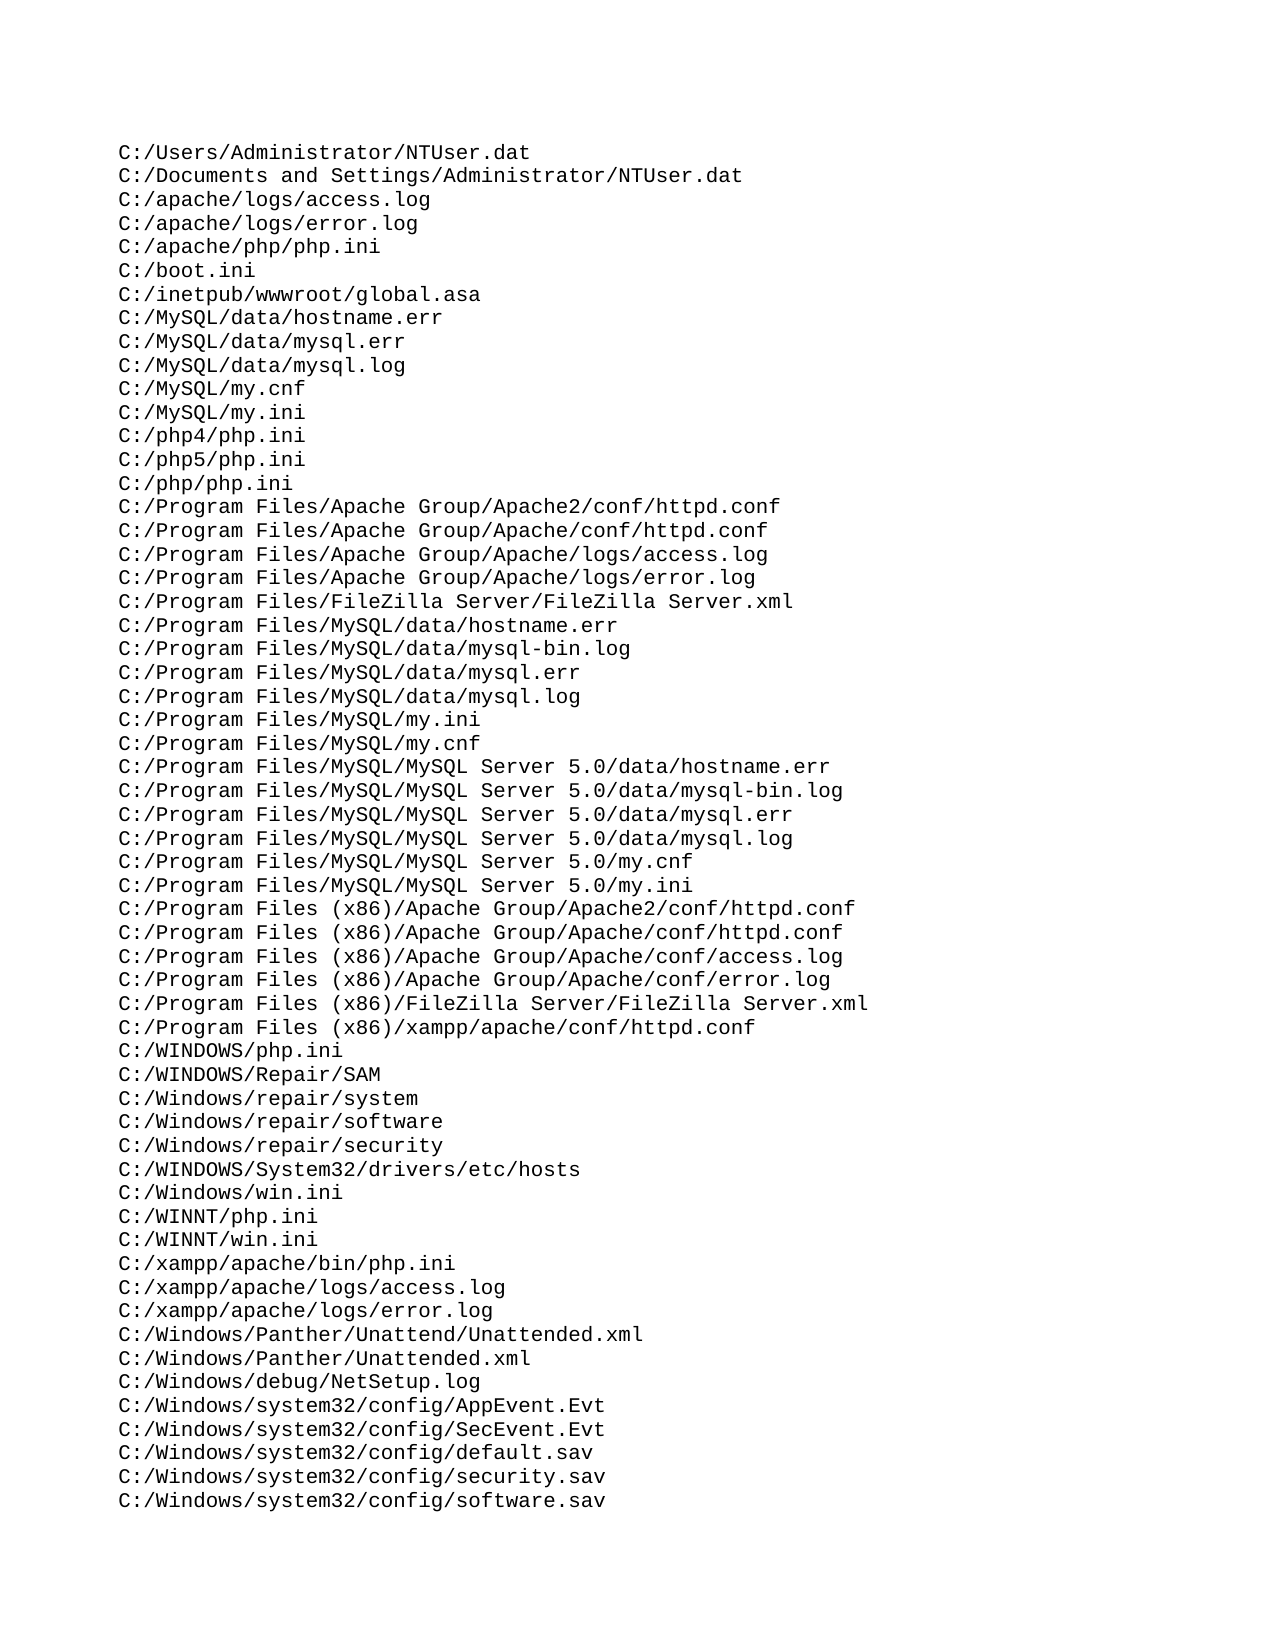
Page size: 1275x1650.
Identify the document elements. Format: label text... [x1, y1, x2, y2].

text C:/WINDOWS/Repair/SAM [118, 1064, 1157, 1088]
text C:/Program Files/MySQL/my.cnf [118, 733, 1157, 757]
text C:/php4/php.ini [118, 426, 1157, 449]
text C:/boot.ini [118, 260, 1157, 284]
text C:/Windows/system32/config/software.sav [118, 1489, 1157, 1513]
text C:/Program Files (x86)/xampp/apache/conf/httpd.conf [118, 1017, 1157, 1040]
text C:/Program Files (x86)/FileZilla Server/FileZilla Server.xml [118, 993, 1157, 1017]
text C:/Windows/system32/config/AppEvent.Evt [118, 1395, 1157, 1419]
text C:/WINNT/php.ini [118, 1206, 1157, 1229]
text C:/Program Files (x86)/Apache Group/Apache/conf/access.log [118, 946, 1157, 969]
text C:/php/php.ini [118, 473, 1157, 496]
text C:/Windows/repair/software [118, 1111, 1157, 1135]
text C:/apache/logs/access.log [118, 189, 1157, 213]
text C:/WINDOWS/php.ini [118, 1040, 1157, 1064]
text C:/Windows/win.ini [118, 1182, 1157, 1206]
text C:/Program Files/MySQL/data/mysql.err [118, 662, 1157, 686]
text C:/Windows/Panther/Unattend/Unattended.xml [118, 1324, 1157, 1348]
text C:/Windows/system32/config/security.sav [118, 1466, 1157, 1489]
text C:/xampp/apache/logs/error.log [118, 1300, 1157, 1324]
text C:/Documents and Settings/Administrator/NTUser.dat [118, 165, 1157, 189]
text C:/Windows/debug/NetSetup.log [118, 1371, 1157, 1395]
text C:/MySQL/my.cnf [118, 378, 1157, 402]
text C:/Windows/repair/system [118, 1088, 1157, 1111]
text C:/Program Files/MySQL/MySQL Server 5.0/my.ini [118, 875, 1157, 898]
text C:/WINDOWS/System32/drivers/etc/hosts [118, 1158, 1157, 1182]
text C:/Windows/system32/config/default.sav [118, 1442, 1157, 1466]
text C:/Program Files/MySQL/my.ini [118, 709, 1157, 733]
text C:/apache/logs/error.log [118, 213, 1157, 236]
text C:/apache/php/php.ini [118, 236, 1157, 260]
text C:/inetpub/wwwroot/global.asa [118, 284, 1157, 307]
text C:/xampp/apache/logs/access.log [118, 1277, 1157, 1300]
text C:/Program Files/MySQL/data/mysql.log [118, 686, 1157, 709]
text C:/Program Files (x86)/Apache Group/Apache/conf/error.log [118, 969, 1157, 993]
text C:/php5/php.ini [118, 449, 1157, 473]
text C:/Windows/Panther/Unattended.xml [118, 1348, 1157, 1371]
text C:/Users/Administrator/NTUser.dat [118, 142, 1157, 165]
text C:/xampp/apache/bin/php.ini [118, 1253, 1157, 1277]
text C:/MySQL/data/hostname.err [118, 307, 1157, 331]
text C:/Program Files/MySQL/MySQL Server 5.0/data/mysql.log [118, 827, 1157, 851]
text C:/Windows/repair/security [118, 1135, 1157, 1158]
text C:/Program Files/MySQL/data/hostname.err [118, 615, 1157, 638]
text C:/Program Files/MySQL/MySQL Server 5.0/data/mysql.err [118, 804, 1157, 827]
text C:/Program Files (x86)/Apache Group/Apache2/conf/httpd.conf [118, 898, 1157, 922]
text C:/Program Files/MySQL/MySQL Server 5.0/my.cnf [118, 851, 1157, 875]
text C:/Program Files/MySQL/MySQL Server 5.0/data/hostname.err [118, 757, 1157, 780]
text C:/Program Files/Apache Group/Apache/conf/httpd.conf [118, 520, 1157, 544]
text C:/Program Files/MySQL/data/mysql-bin.log [118, 638, 1157, 662]
text C:/Program Files/Apache Group/Apache2/conf/httpd.conf [118, 496, 1157, 520]
text C:/Windows/system32/config/SecEvent.Evt [118, 1419, 1157, 1442]
text C:/Program Files/Apache Group/Apache/logs/access.log [118, 544, 1157, 567]
text C:/MySQL/data/mysql.log [118, 354, 1157, 378]
text C:/Program Files/MySQL/MySQL Server 5.0/data/mysql-bin.log [118, 780, 1157, 804]
text C:/WINNT/win.ini [118, 1229, 1157, 1253]
text C:/Program Files (x86)/Apache Group/Apache/conf/httpd.conf [118, 922, 1157, 946]
text C:/Program Files/Apache Group/Apache/logs/error.log [118, 567, 1157, 591]
text C:/MySQL/my.ini [118, 402, 1157, 426]
text C:/MySQL/data/mysql.err [118, 331, 1157, 354]
text C:/Program Files/FileZilla Server/FileZilla Server.xml [118, 591, 1157, 615]
